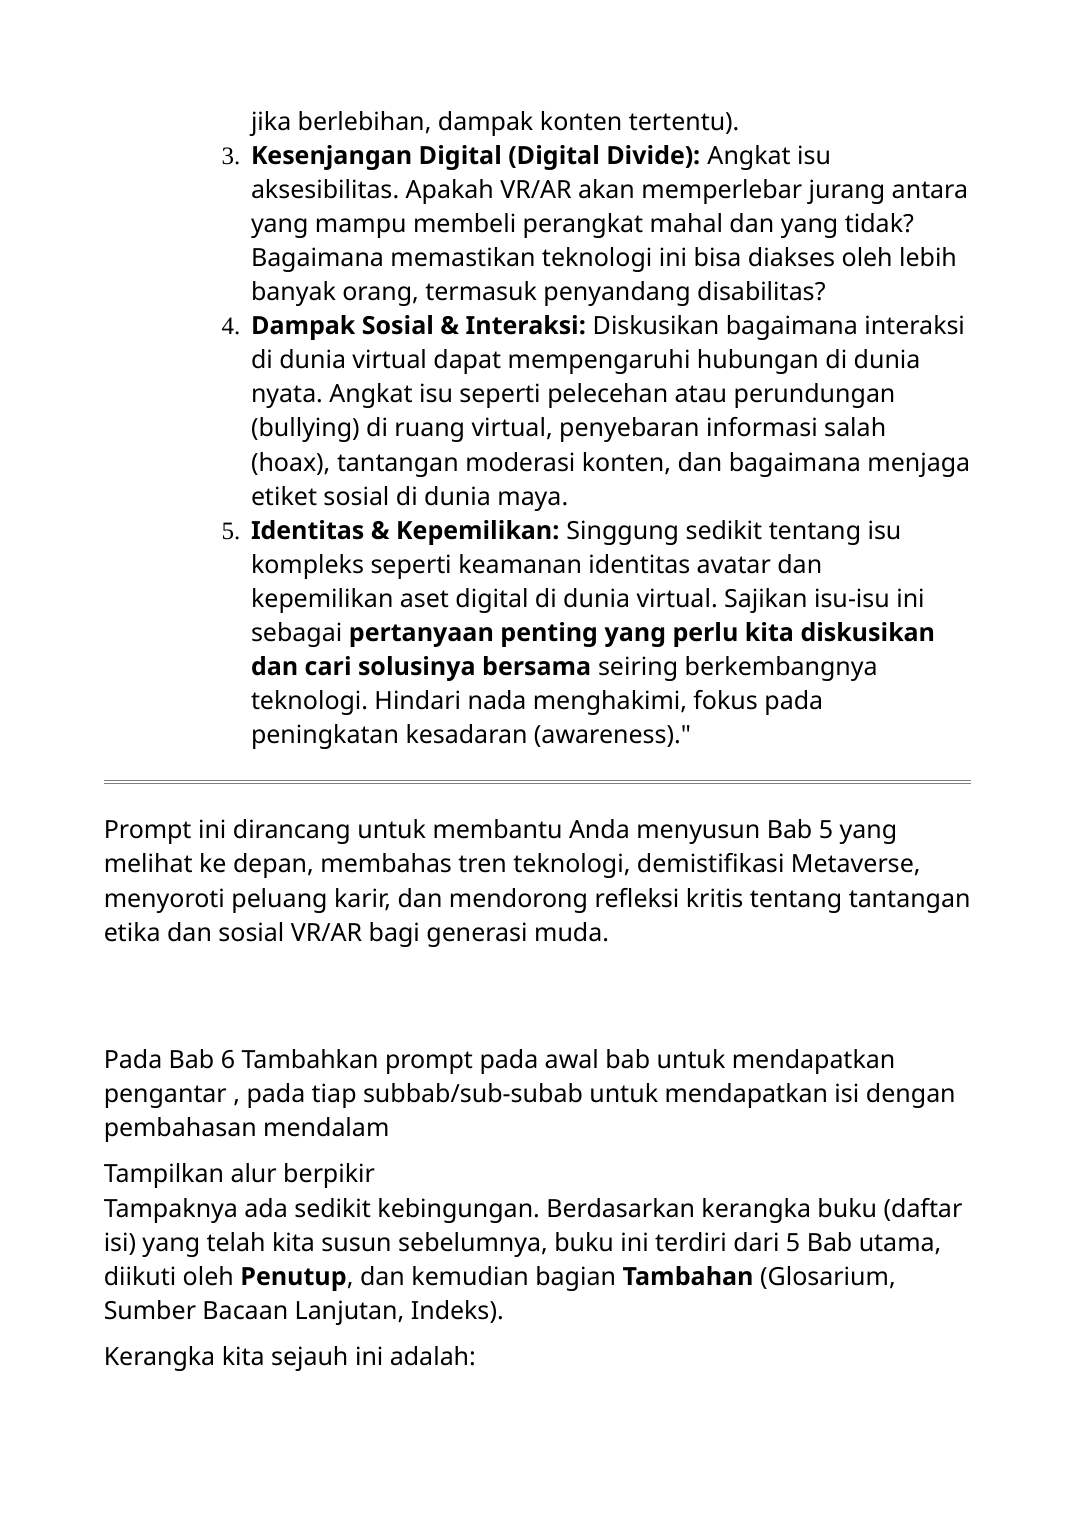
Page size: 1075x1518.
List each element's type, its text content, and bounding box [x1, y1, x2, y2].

text Pada Bab 6 Tambahkan prompt pada awal bab untuk mendapatkan pengantar , pada tiap subbab/sub-subab untuk mendapatkan isi dengan pembahasan mendalam [103, 1041, 971, 1144]
text Tampilkan alur berpikir [103, 1156, 971, 1190]
list Kesenjangan Digital (Digital Divide): Angkat isu aksesibilitas. Apakah VR/AR akan memperlebar jurang antara yang mampu membeli perangkat mahal dan yang tidak? Bagaimana memastikan teknologi ini bisa diakses oleh lebih banyak orang, termasuk penyandang disabilitas? [221, 138, 971, 308]
list jika berlebihan, dampak konten tertentu). [221, 103, 971, 138]
text Kerangka kita sejauh ini adalah: [103, 1339, 971, 1373]
list Dampak Sosial & Interaksi: Diskusikan bagaimana interaksi di dunia virtual dapat mempengaruhi hubungan di dunia nyata. Angkat isu seperti pelecehan atau perundungan (bullying) di ruang virtual, penyebaran informasi salah (hoax), tantangan moderasi konten, dan bagaimana menjaga etiket sosial di dunia maya. [221, 308, 971, 512]
list Identitas & Kepemilikan: Singgung sedikit tentang isu kompleks seperti keamanan identitas avatar dan kepemilikan aset digital di dunia virtual. Sajikan isu-isu ini sebagai pertanyaan penting yang perlu kita diskusikan dan cari solusinya bersama seiring berkembangnya teknologi. Hindari nada menghakimi, fokus pada peningkatan kesadaran (awareness)." [221, 512, 971, 751]
text Tampaknya ada sedikit kebingungan. Berdasarkan kerangka buku (daftar isi) yang telah kita susun sebelumnya, buku ini terdiri dari 5 Bab utama, diikuti oleh Penutup, dan kemudian bagian Tambahan (Glosarium, Sumber Bacaan Lanjutan, Indeks). [103, 1190, 971, 1326]
text Prompt ini dirancang untuk membantu Anda menyusun Bab 5 yang melihat ke depan, membahas tren teknologi, demistifikasi Metaverse, menyoroti peluang karir, dan mendorong refleksi kritis tentang tantangan etika dan sosial VR/AR bagi generasi muda. [103, 812, 971, 948]
